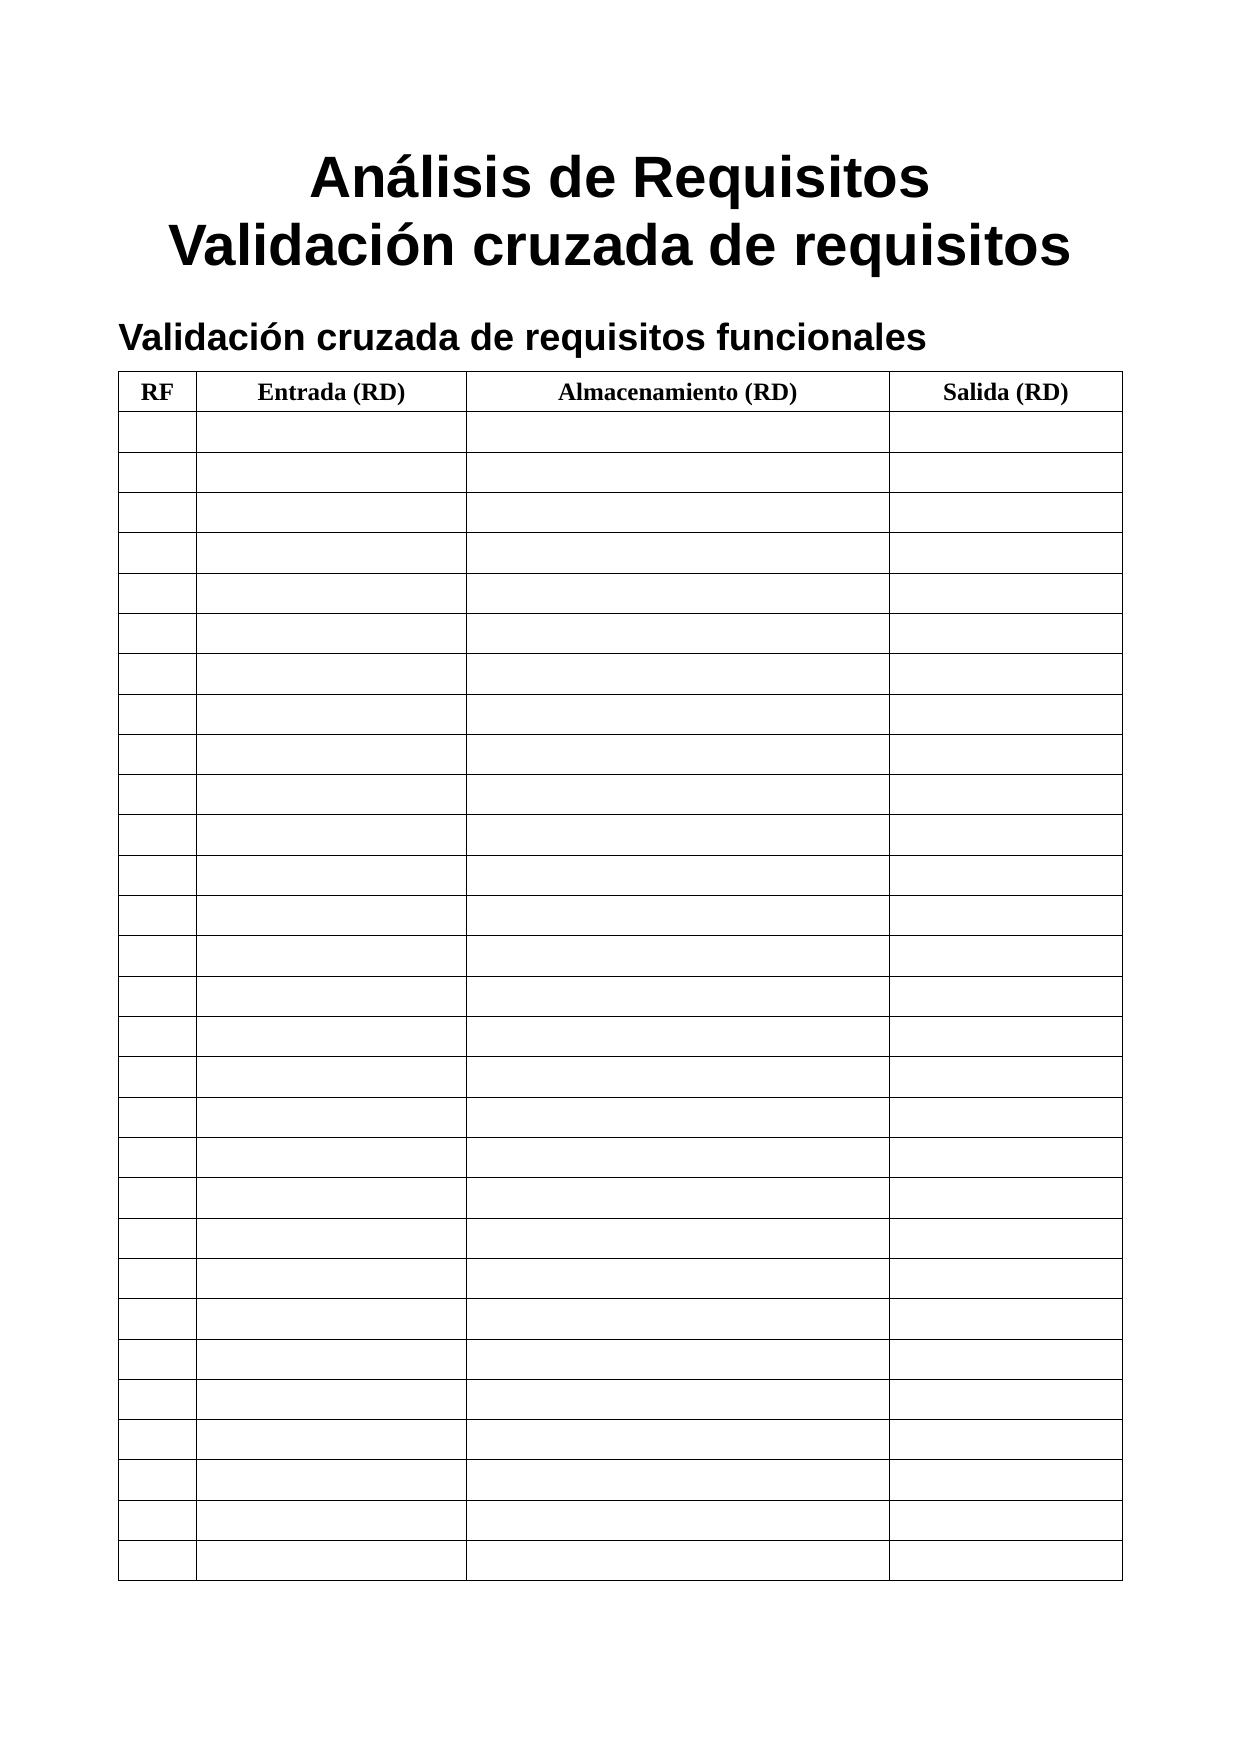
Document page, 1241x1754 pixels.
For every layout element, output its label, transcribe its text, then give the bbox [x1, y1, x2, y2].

table_cell [119, 1219, 196, 1258]
table_cell [119, 1057, 196, 1097]
table_cell [890, 1178, 1122, 1217]
table_cell [890, 1340, 1122, 1379]
table_cell [467, 574, 889, 613]
table_cell [467, 896, 889, 935]
table_cell [197, 936, 466, 976]
table_cell [467, 815, 889, 855]
table_header Entrada (RD) [197, 372, 466, 411]
table_cell [467, 1460, 889, 1500]
table_cell [467, 775, 889, 814]
table_header Salida (RD) [890, 372, 1122, 411]
table_cell [467, 735, 889, 774]
table_cell [119, 936, 196, 976]
table_cell [197, 1380, 466, 1419]
table_cell [119, 533, 196, 572]
table_cell [890, 1541, 1122, 1580]
table_cell [890, 1138, 1122, 1177]
table_cell [119, 815, 196, 855]
table_cell [119, 695, 196, 734]
table_cell [890, 977, 1122, 1016]
table_cell [890, 654, 1122, 693]
subtitle Validación cruzada de requisitos funcionales [118, 315, 1122, 358]
table_cell [890, 614, 1122, 653]
table_cell [119, 735, 196, 774]
table_cell [467, 1259, 889, 1298]
table_cell [197, 453, 466, 492]
table_cell [119, 1541, 196, 1580]
table_cell [197, 1138, 466, 1177]
table_cell [890, 1017, 1122, 1056]
table_cell [119, 1340, 196, 1379]
table_cell [197, 1299, 466, 1338]
table_cell [197, 654, 466, 693]
table_cell [119, 1178, 196, 1217]
table_cell [197, 1259, 466, 1298]
table_cell [119, 614, 196, 653]
table_cell [197, 1501, 466, 1540]
table_cell [890, 1219, 1122, 1258]
table_cell [197, 412, 466, 452]
table_cell [467, 493, 889, 532]
table_cell [467, 936, 889, 976]
table_cell [467, 1219, 889, 1258]
table_cell [197, 493, 466, 532]
table_cell [197, 533, 466, 572]
table_cell [467, 1541, 889, 1580]
table_cell [197, 1098, 466, 1137]
table_cell [119, 896, 196, 935]
table_cell [467, 614, 889, 653]
table_cell [890, 936, 1122, 976]
table_cell [119, 1501, 196, 1540]
table_cell [890, 1420, 1122, 1459]
table_cell [890, 896, 1122, 935]
table_cell [890, 1098, 1122, 1137]
table_cell [197, 1057, 466, 1097]
table_cell [467, 1098, 889, 1137]
table_cell [119, 1380, 196, 1419]
table_cell [119, 1299, 196, 1338]
table_cell [890, 493, 1122, 532]
table_cell [119, 775, 196, 814]
table_cell [197, 1219, 466, 1258]
table_cell [119, 856, 196, 895]
table_cell [197, 614, 466, 653]
table_cell [119, 1420, 196, 1459]
table_cell [197, 977, 466, 1016]
table_cell [467, 1138, 889, 1177]
table_cell [467, 533, 889, 572]
table_cell [197, 735, 466, 774]
table_cell [119, 412, 196, 452]
table_cell [467, 1057, 889, 1097]
table_cell [890, 856, 1122, 895]
table_cell [197, 775, 466, 814]
table_cell [890, 815, 1122, 855]
table_cell [890, 533, 1122, 572]
table_cell [890, 695, 1122, 734]
table_cell [119, 654, 196, 693]
table_cell [467, 1299, 889, 1338]
table_cell [890, 453, 1122, 492]
table_cell [467, 412, 889, 452]
table_cell [467, 453, 889, 492]
table_cell [197, 1420, 466, 1459]
table_cell [467, 1017, 889, 1056]
table_cell [197, 1017, 466, 1056]
table_cell [467, 654, 889, 693]
table_cell [890, 1501, 1122, 1540]
table_cell [197, 856, 466, 895]
table_cell [197, 1541, 466, 1580]
table_cell [890, 735, 1122, 774]
table_cell [467, 1420, 889, 1459]
table_header Almacenamiento (RD) [467, 372, 889, 411]
table_cell [119, 1460, 196, 1500]
table_cell [119, 1138, 196, 1177]
table_cell [197, 815, 466, 855]
table_cell [119, 1017, 196, 1056]
table_cell [197, 695, 466, 734]
table_cell [119, 493, 196, 532]
table_cell [197, 1178, 466, 1217]
table_cell [467, 1501, 889, 1540]
table_cell [467, 977, 889, 1016]
table_cell [197, 1460, 466, 1500]
table_cell [119, 453, 196, 492]
table_cell [467, 856, 889, 895]
table_cell [890, 1460, 1122, 1500]
table_cell [119, 977, 196, 1016]
table_cell [890, 1057, 1122, 1097]
table_cell [119, 1259, 196, 1298]
table_cell [467, 695, 889, 734]
table_cell [890, 412, 1122, 452]
table_cell [119, 1098, 196, 1137]
table_header RF [119, 372, 196, 411]
table_cell [119, 574, 196, 613]
table_cell [890, 1299, 1122, 1338]
table_cell [890, 775, 1122, 814]
table_cell [197, 574, 466, 613]
table_cell [890, 574, 1122, 613]
table_cell [890, 1259, 1122, 1298]
table_cell [467, 1340, 889, 1379]
title Análisis de Requisitos Validación cruzada de requisitos [118, 143, 1122, 277]
table_cell [197, 1340, 466, 1379]
table_cell [467, 1380, 889, 1419]
table_cell [890, 1380, 1122, 1419]
table_cell [197, 896, 466, 935]
table_cell [467, 1178, 889, 1217]
